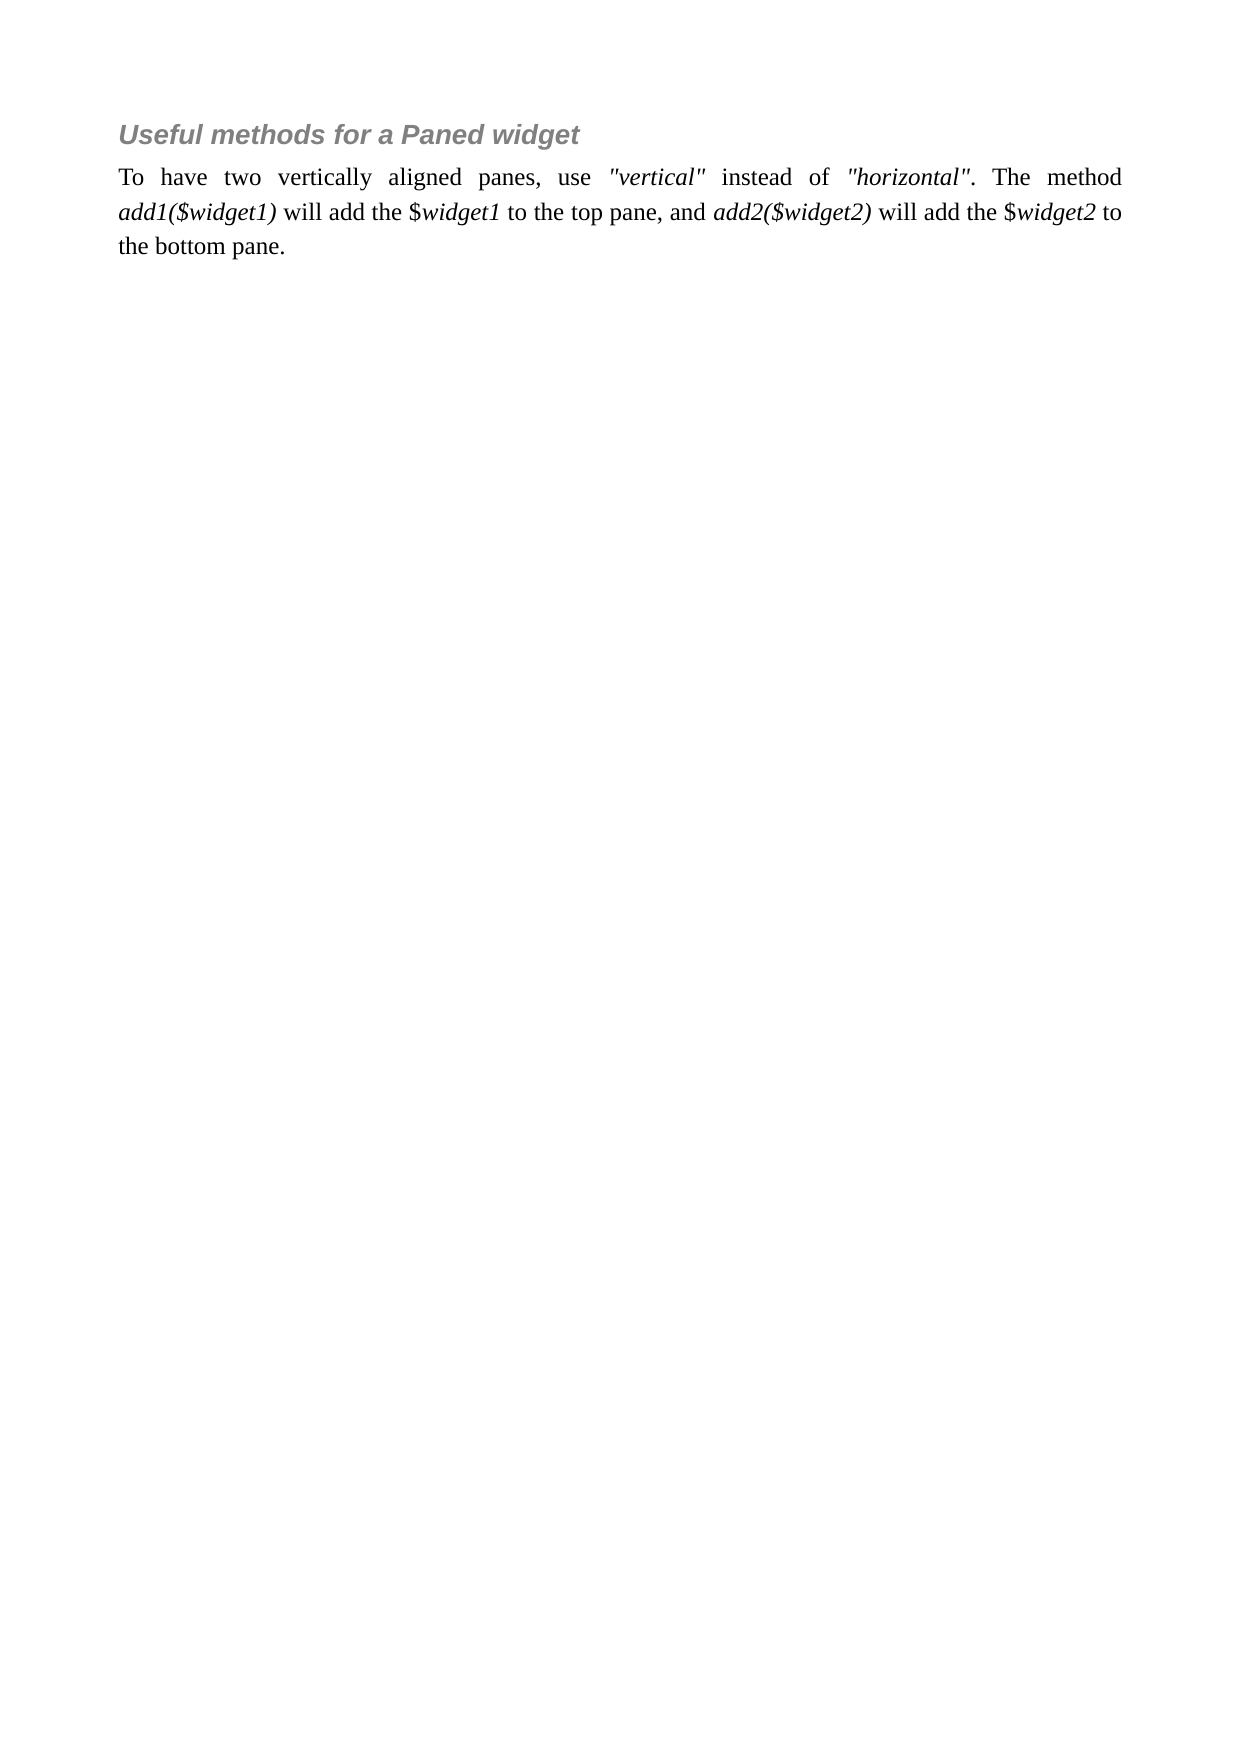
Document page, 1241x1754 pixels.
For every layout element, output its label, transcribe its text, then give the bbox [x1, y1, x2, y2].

text To have two vertically aligned panes, use "vertical" instead of "horizontal". The method add1($widget1) will add the $widget1 to the top pane, and add2($widget2) will add the $widget2 to the bottom pane. [118, 162, 1122, 260]
subtitle Useful methods for a Paned widget [118, 118, 1122, 150]
